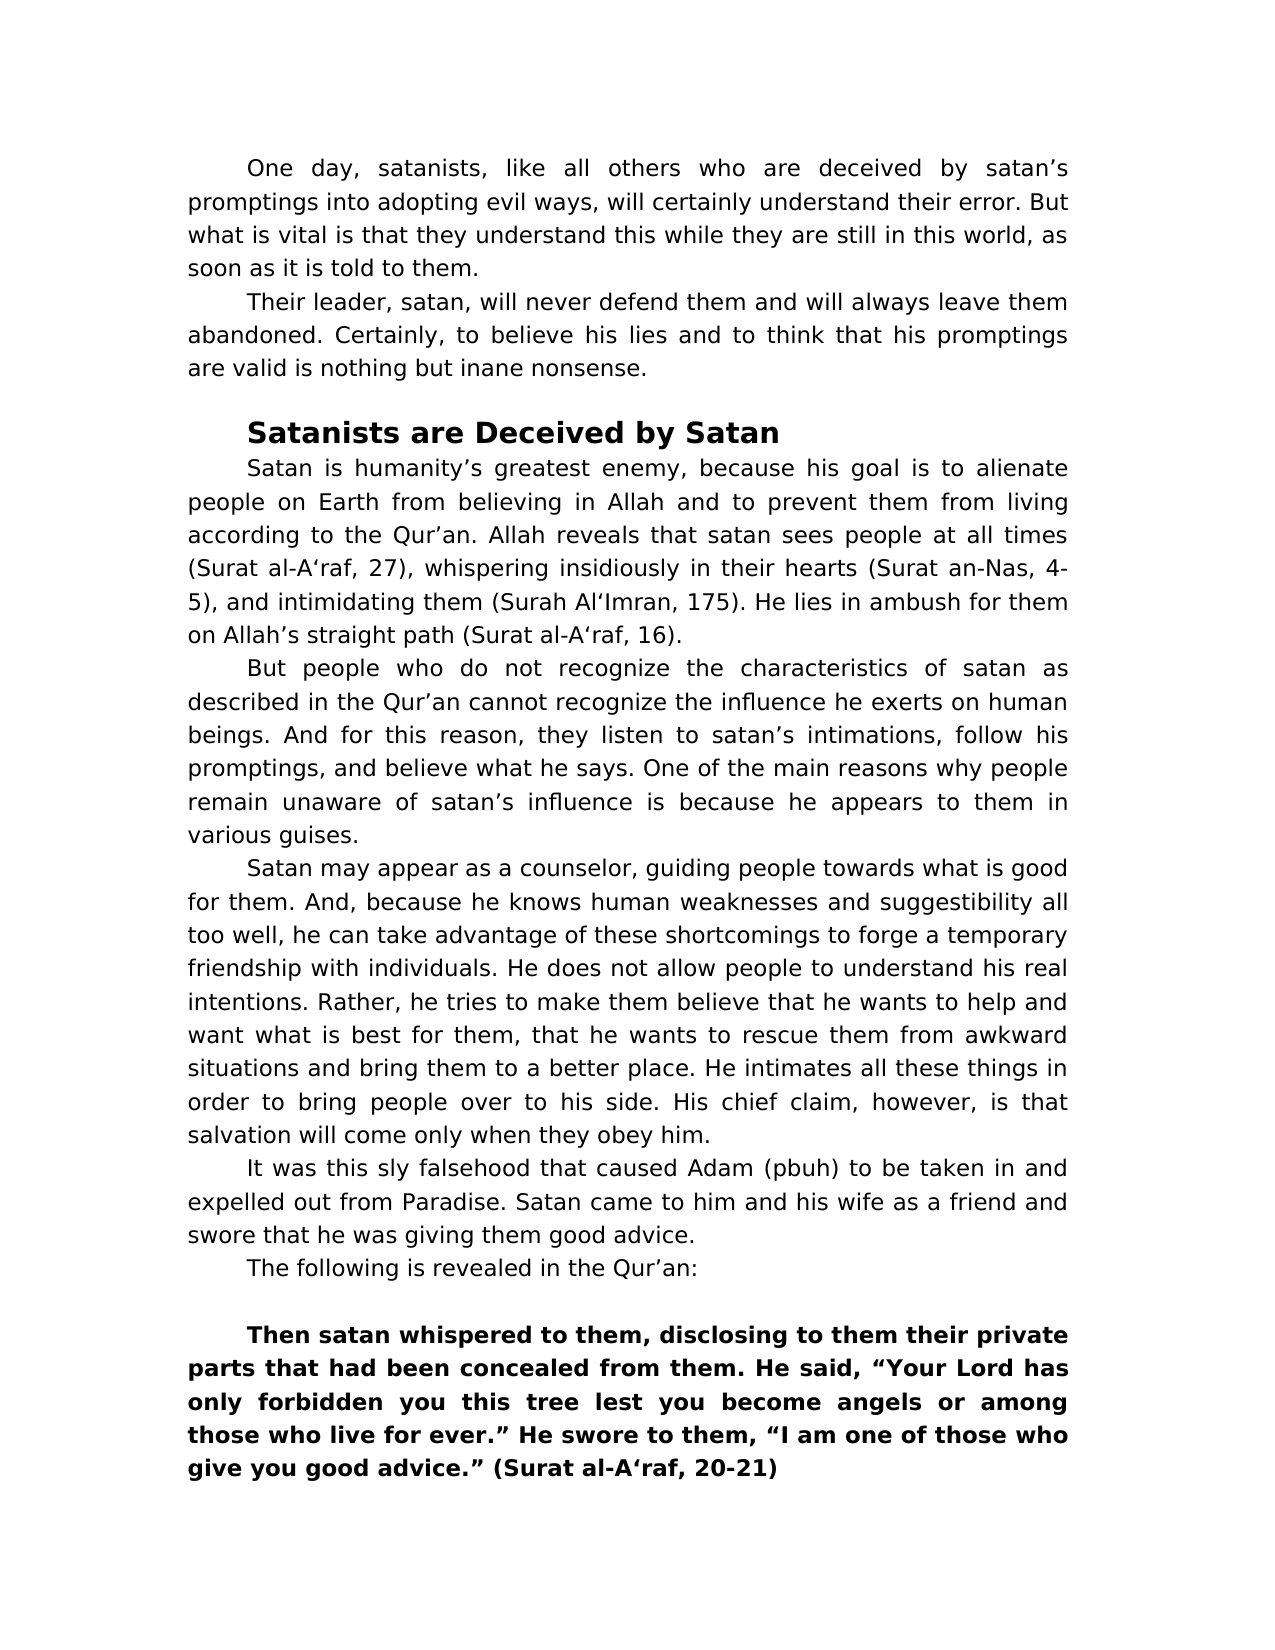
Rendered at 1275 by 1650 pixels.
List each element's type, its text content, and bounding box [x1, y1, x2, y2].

text One day, satanists, like all others who are deceived by satan’s promptings into adopting evil ways, will certainly understand their error. But what is vital is that they understand this while they are still in this world, as soon as it is told to them. [187, 150, 1070, 283]
text Satan may appear as a counselor, guiding people towards what is good for them. And, because he knows human weaknesses and suggestibility all too well, he can take advantage of these shortcomings to forge a temporary friendship with individuals. He does not allow people to understand his real intentions. Rather, he tries to make them believe that he wants to help and want what is best for them, that he wants to rescue them from awkward situations and bring them to a better place. He intimates all these things in order to bring people over to his side. His chief claim, however, is that salvation will come only when they obey him. [187, 850, 1070, 1150]
text Satan is humanity’s greatest enemy, because his goal is to alienate people on Earth from believing in Allah and to prevent them from living according to the Qur’an. Allah reveals that satan sees people at all times (Surat al-A‘raf, 27), whispering insidiously in their hearts (Surat an-Nas, 4-5), and intimidating them (Surah Al‘Imran, 175). He lies in ambush for them on Allah’s straight path (Surat al-A‘raf, 16). [187, 450, 1070, 650]
text It was this sly falsehood that caused Adam (pbuh) to be taken in and expelled out from Paradise. Satan came to him and his wife as a friend and swore that he was giving them good advice. [187, 1150, 1070, 1250]
text The following is revealed in the Qur’an: [187, 1250, 1070, 1283]
text Their leader, satan, will never defend them and will always leave them abandoned. Certainly, to believe his lies and to think that his promptings are valid is nothing but inane nonsense. [187, 283, 1070, 383]
text Satanists are Deceived by Satan [187, 417, 1070, 450]
text But people who do not recognize the characteristics of satan as described in the Qur’an cannot recognize the influence he exerts on human beings. And for this reason, they listen to satan’s intimations, follow his promptings, and believe what he says. One of the main reasons why people remain unaware of satan’s influence is because he appears to them in various guises. [187, 650, 1070, 850]
text Then satan whispered to them, disclosing to them their private parts that had been concealed from them. He said, “Your Lord has only forbidden you this tree lest you become angels or among those who live for ever.” He swore to them, “I am one of those who give you good advice.” (Surat al-A‘raf, 20-21) [187, 1317, 1070, 1483]
